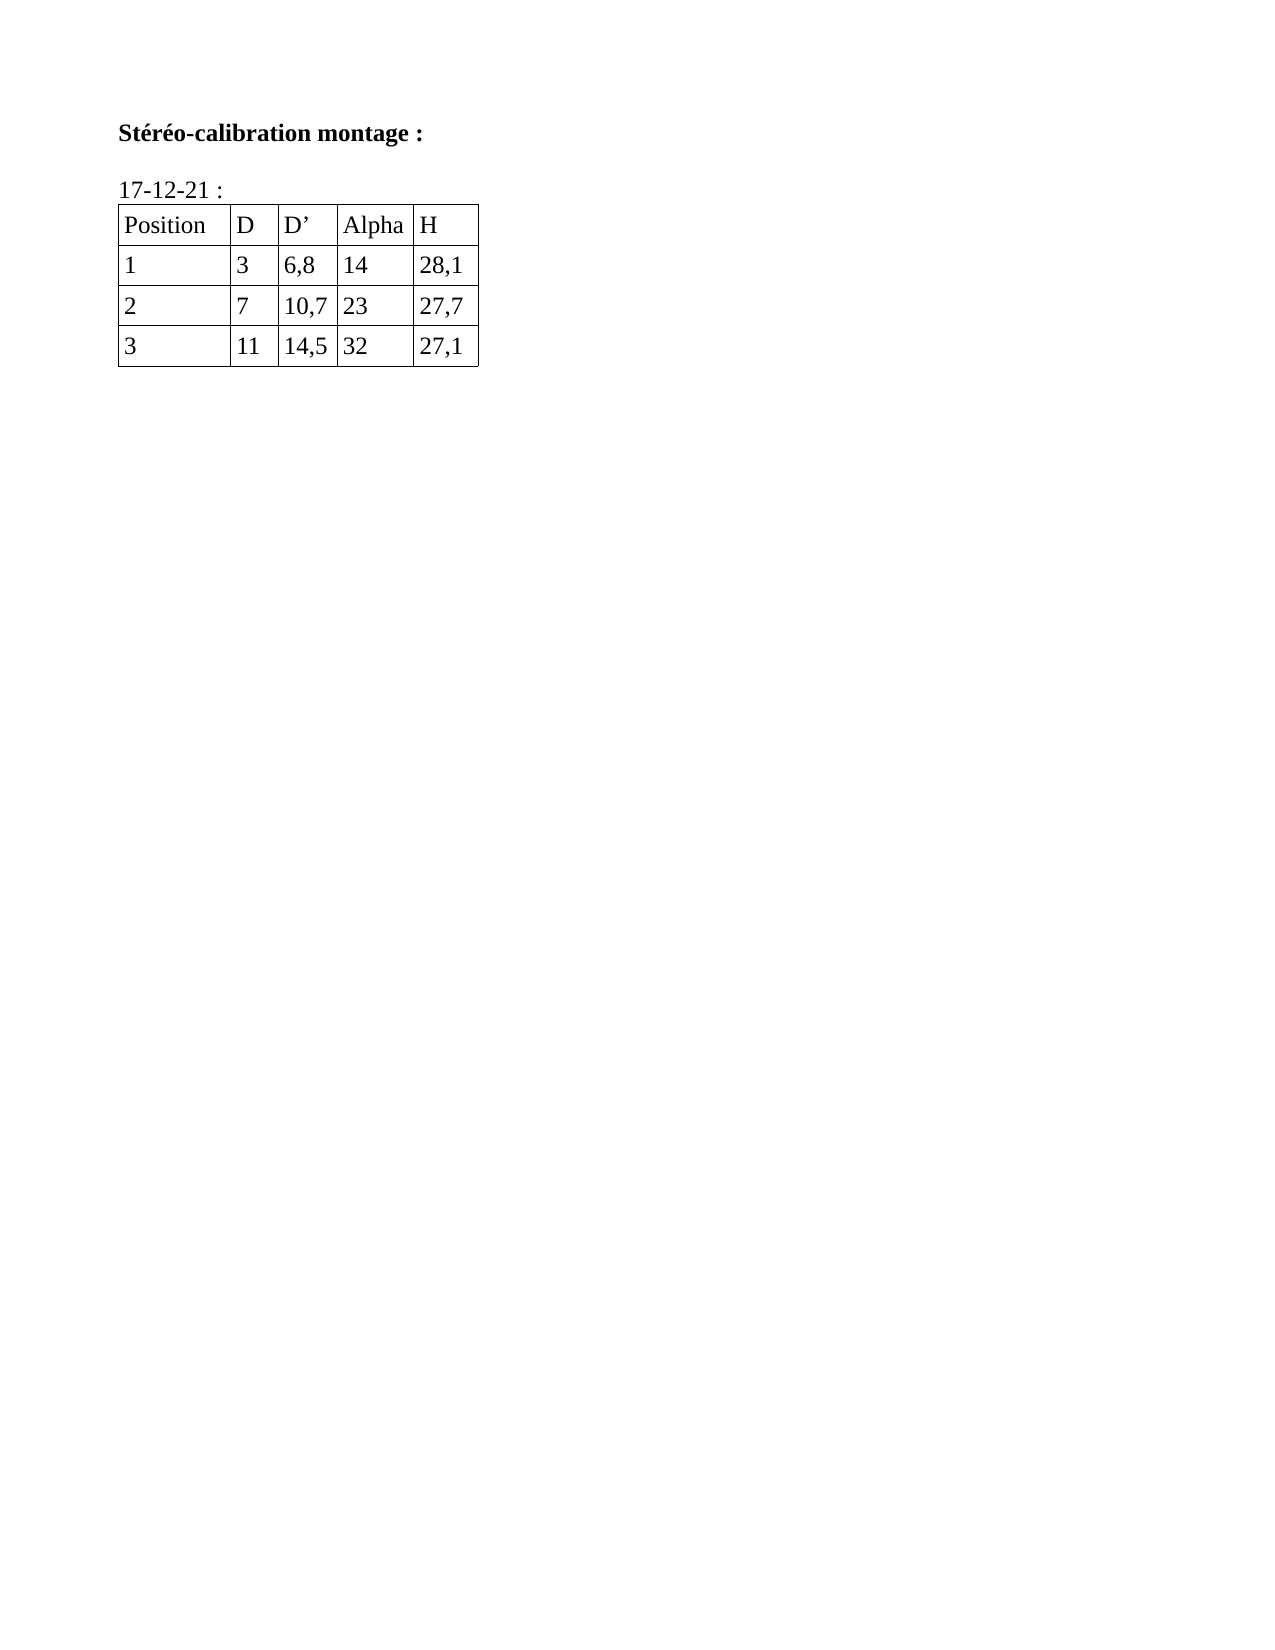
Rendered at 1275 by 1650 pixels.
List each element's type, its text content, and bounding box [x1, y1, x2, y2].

table_cell 3 [119, 326, 230, 366]
table_header D’ [279, 205, 337, 245]
table_cell 27,7 [414, 286, 478, 325]
table_cell 1 [119, 246, 230, 285]
table_header Position [119, 205, 230, 245]
table_cell 32 [338, 326, 413, 366]
table_cell 10,7 [279, 286, 337, 325]
table_cell 7 [231, 286, 278, 325]
table_cell 14 [338, 246, 413, 285]
table_cell 14,5 [279, 326, 337, 366]
table_cell 3 [231, 246, 278, 285]
table_cell 27,1 [414, 326, 478, 366]
text Stéréo-calibration montage : [118, 118, 1157, 147]
table_cell 11 [231, 326, 278, 366]
text 17-12-21 : [118, 176, 1157, 204]
table_cell 6,8 [279, 246, 337, 285]
table_cell 23 [338, 286, 413, 325]
table_header H [414, 205, 478, 245]
table_header Alpha [338, 205, 413, 245]
table_header D [231, 205, 278, 245]
table_cell 28,1 [414, 246, 478, 285]
table_cell 2 [119, 286, 230, 325]
